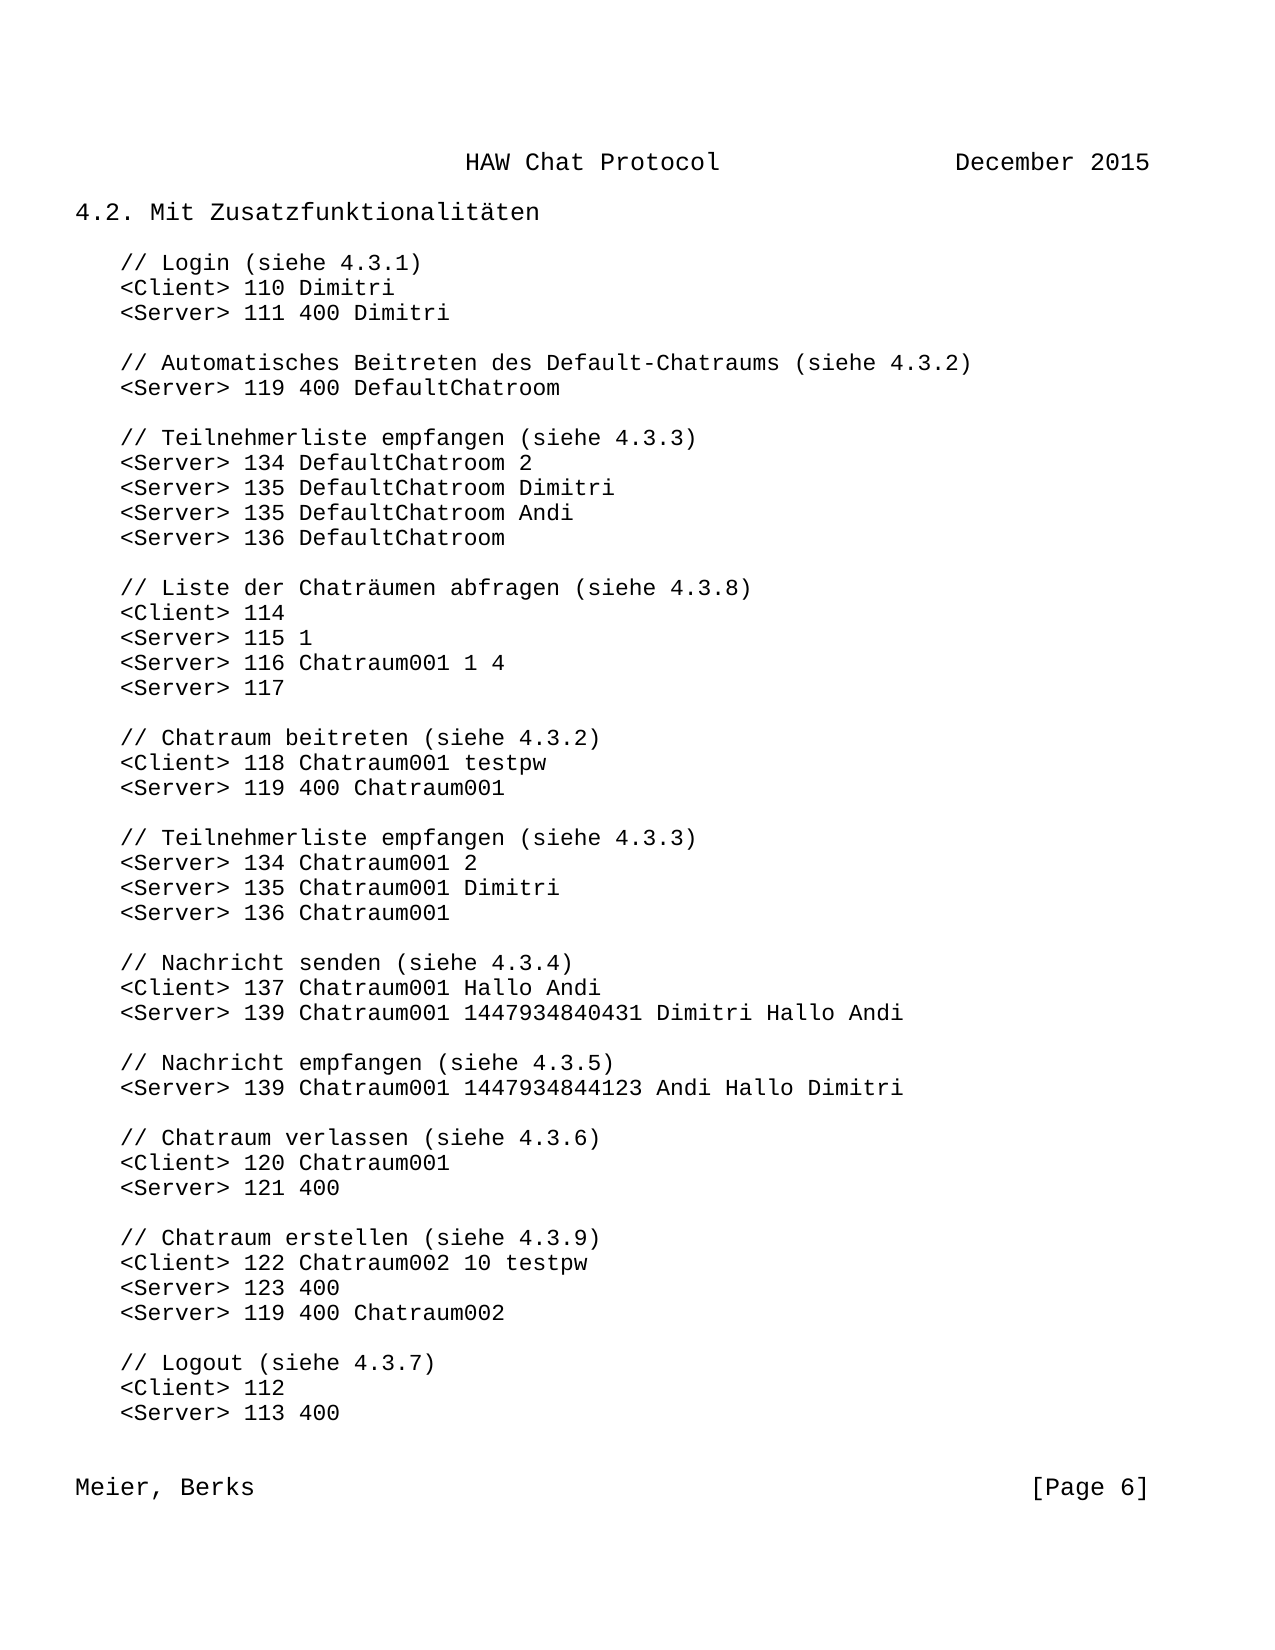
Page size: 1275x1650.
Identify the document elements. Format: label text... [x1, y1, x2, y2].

text // Chatraum verlassen (siehe 4.3.6) <Client> 120 Chatraum001 <Server> 121 400 [120, 1125, 1155, 1200]
text // Chatraum beitreten (siehe 4.3.2) <Client> 118 Chatraum001 testpw <Server> 119 400 Chatraum001 [120, 725, 1155, 800]
text // Nachricht empfangen (siehe 4.3.5) <Server> 139 Chatraum001 1447934844123 Andi Hallo Dimitri [120, 1050, 1155, 1100]
text // Nachricht senden (siehe 4.3.4) <Client> 137 Chatraum001 Hallo Andi <Server> 139 Chatraum001 1447934840431 Dimitri Hallo Andi [120, 950, 1155, 1025]
text // Teilnehmerliste empfangen (siehe 4.3.3) <Server> 134 Chatraum001 2 <Server> 135 Chatraum001 Dimitri <Server> 136 Chatraum001 [120, 825, 1155, 925]
text // Login (siehe 4.3.1) <Client> 110 Dimitri <Server> 111 400 Dimitri [120, 250, 1155, 325]
text // Automatisches Beitreten des Default-Chatraums (siehe 4.3.2) <Server> 119 400 DefaultChatroom [120, 350, 1155, 400]
text // Chatraum erstellen (siehe 4.3.9) <Client> 122 Chatraum002 10 testpw <Server> 123 400 <Server> 119 400 Chatraum002 // Logout (siehe 4.3.7) <Client> 112 <Server> 113 400 [120, 1225, 1155, 1425]
subtitle Mit Zusatzfunktionalitäten [75, 200, 1155, 225]
text // Liste der Chaträumen abfragen (siehe 4.3.8) <Client> 114 <Server> 115 1 <Server> 116 Chatraum001 1 4 <Server> 117 [120, 575, 1155, 700]
text // Teilnehmerliste empfangen (siehe 4.3.3) <Server> 134 DefaultChatroom 2 <Server> 135 DefaultChatroom Dimitri <Server> 135 DefaultChatroom Andi <Server> 136 DefaultChatroom [120, 425, 1155, 550]
